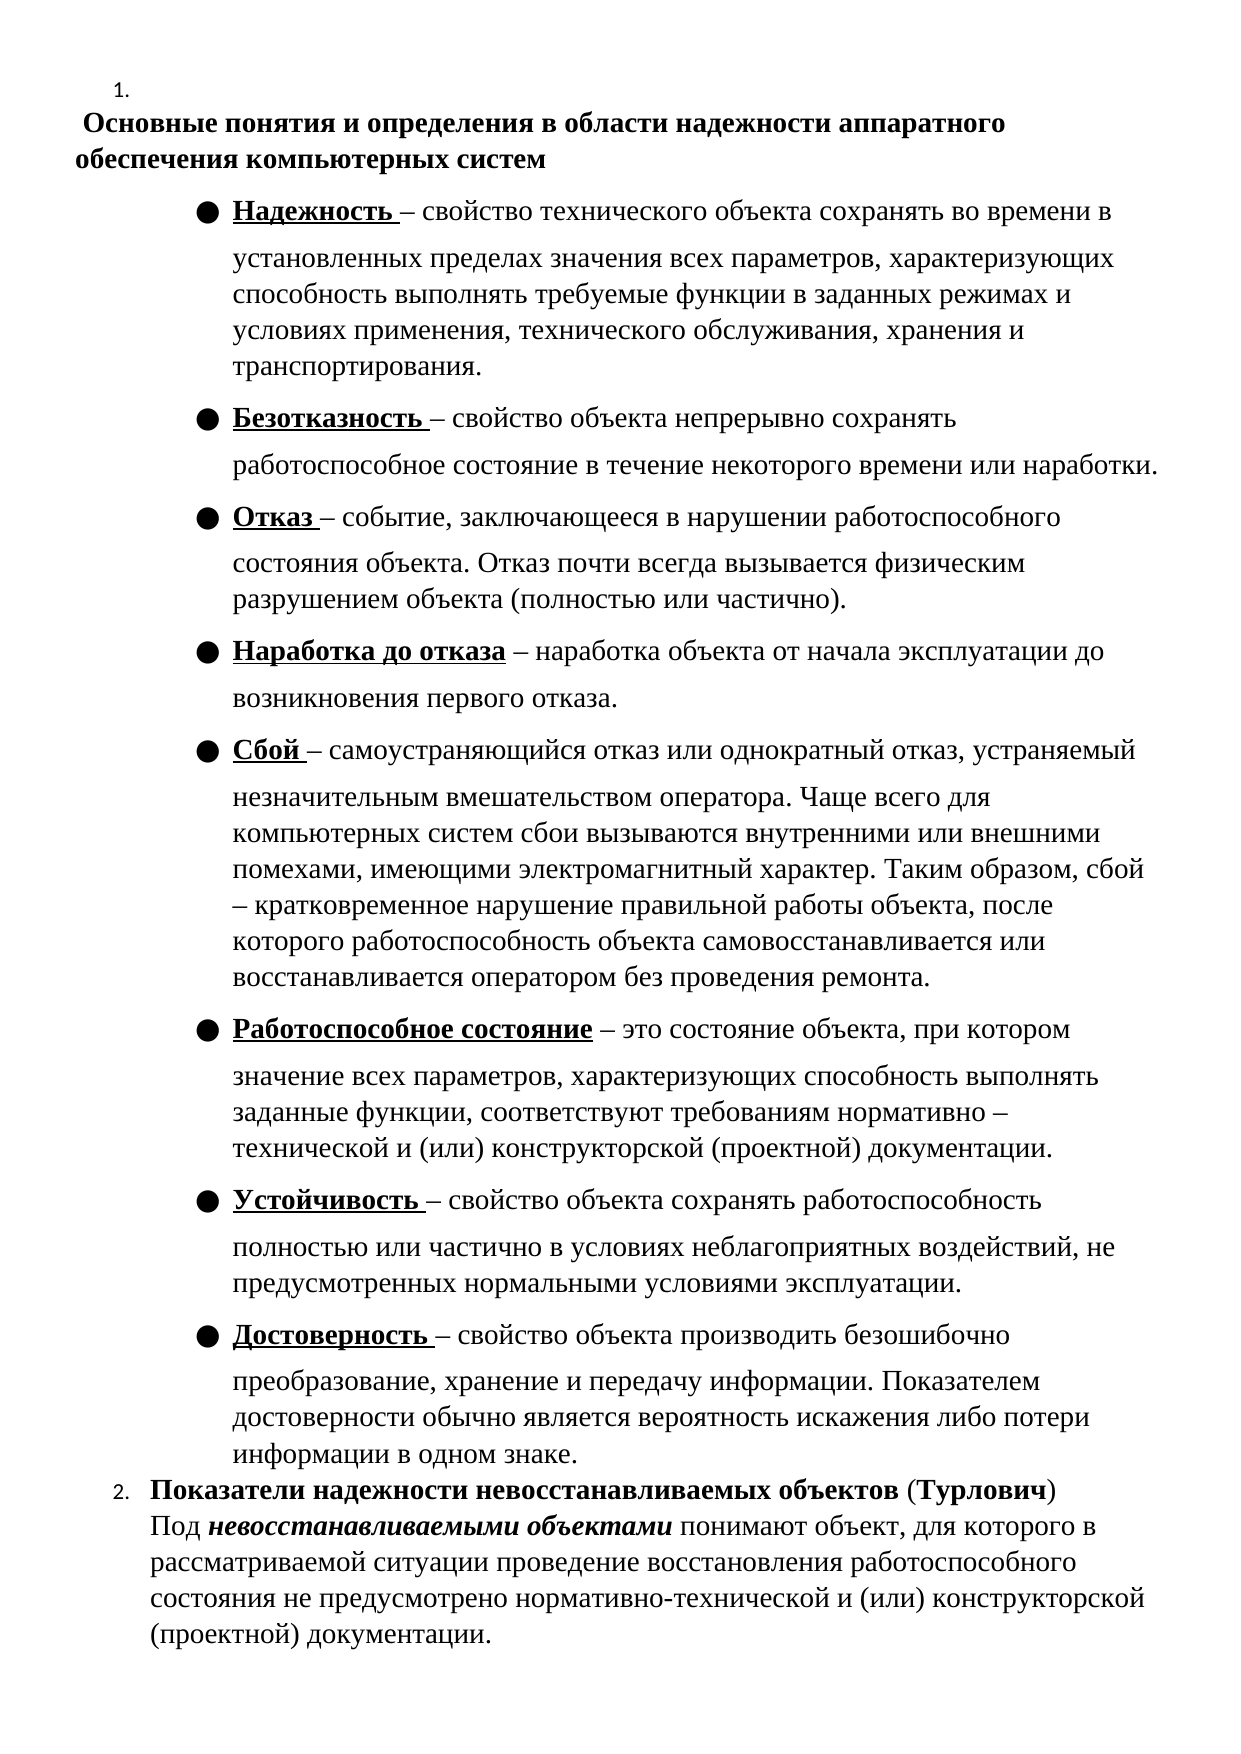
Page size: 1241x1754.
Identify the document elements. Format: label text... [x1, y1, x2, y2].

list Показатели надежности невосстанавливаемых объектов (Турлович) [112, 1472, 1165, 1505]
list Сбой – самоустраняющийся отказ или однократный отказ, устраняемый незначительным вмешательством оператора. Чаще всего для компьютерных систем сбои вызываются внутренними или внешними помехами, имеющими электромагнитный характер. Таким образом, сбой – кратковременное нарушение правильной работы объекта, после которого работоспособность объекта самовосстанавливается или восстанавливается оператором без проведения ремонта. [195, 716, 1165, 993]
list Безотказность – свойство объекта непрерывно сохранять работоспособное состояние в течение некоторого времени или наработки. [195, 384, 1165, 480]
list Работоспособное состояние – это состояние объекта, при котором значение всех параметров, характеризующих способность выполнять заданные функции, соответствуют требованиям нормативно – технической и (или) конструкторской (проектной) документации. [195, 996, 1165, 1164]
list Надежность – свойство технического объекта сохранять во времени в установленных пределах значения всех параметров, характеризующих способность выполнять требуемые функции в заданных режимах и условиях применения, технического обслуживания, хранения и транспортирования. [195, 177, 1165, 382]
list Наработка до отказа – наработка объекта от начала эксплуатации до возникновения первого отказа. [195, 618, 1165, 714]
list Отказ – событие, заключающееся в нарушении работоспособного состояния объекта. Отказ почти всегда вызывается физическим разрушением объекта (полностью или частично). [195, 483, 1165, 615]
list Основные понятия и определения в области надежности аппаратного обеспечения компьютерных систем [75, 105, 1165, 175]
list Достоверность – свойство объекта производить безошибочно преобразование, хранение и передачу информации. Показателем достоверности обычно является вероятность искажения либо потери информации в одном знаке. [195, 1301, 1165, 1469]
text Под невосстанавливаемыми объектами понимают объект, для которого в рассматриваемой ситуации проведение восстановления работоспособного состояния не предусмотрено нормативно-технической и (или) конструкторской (проектной) документации. [150, 1508, 1165, 1650]
list Устойчивость – свойство объекта сохранять работоспособность полностью или частично в условиях неблагоприятных воздействий, не предусмотренных нормальными условиями эксплуатации. [195, 1166, 1165, 1298]
